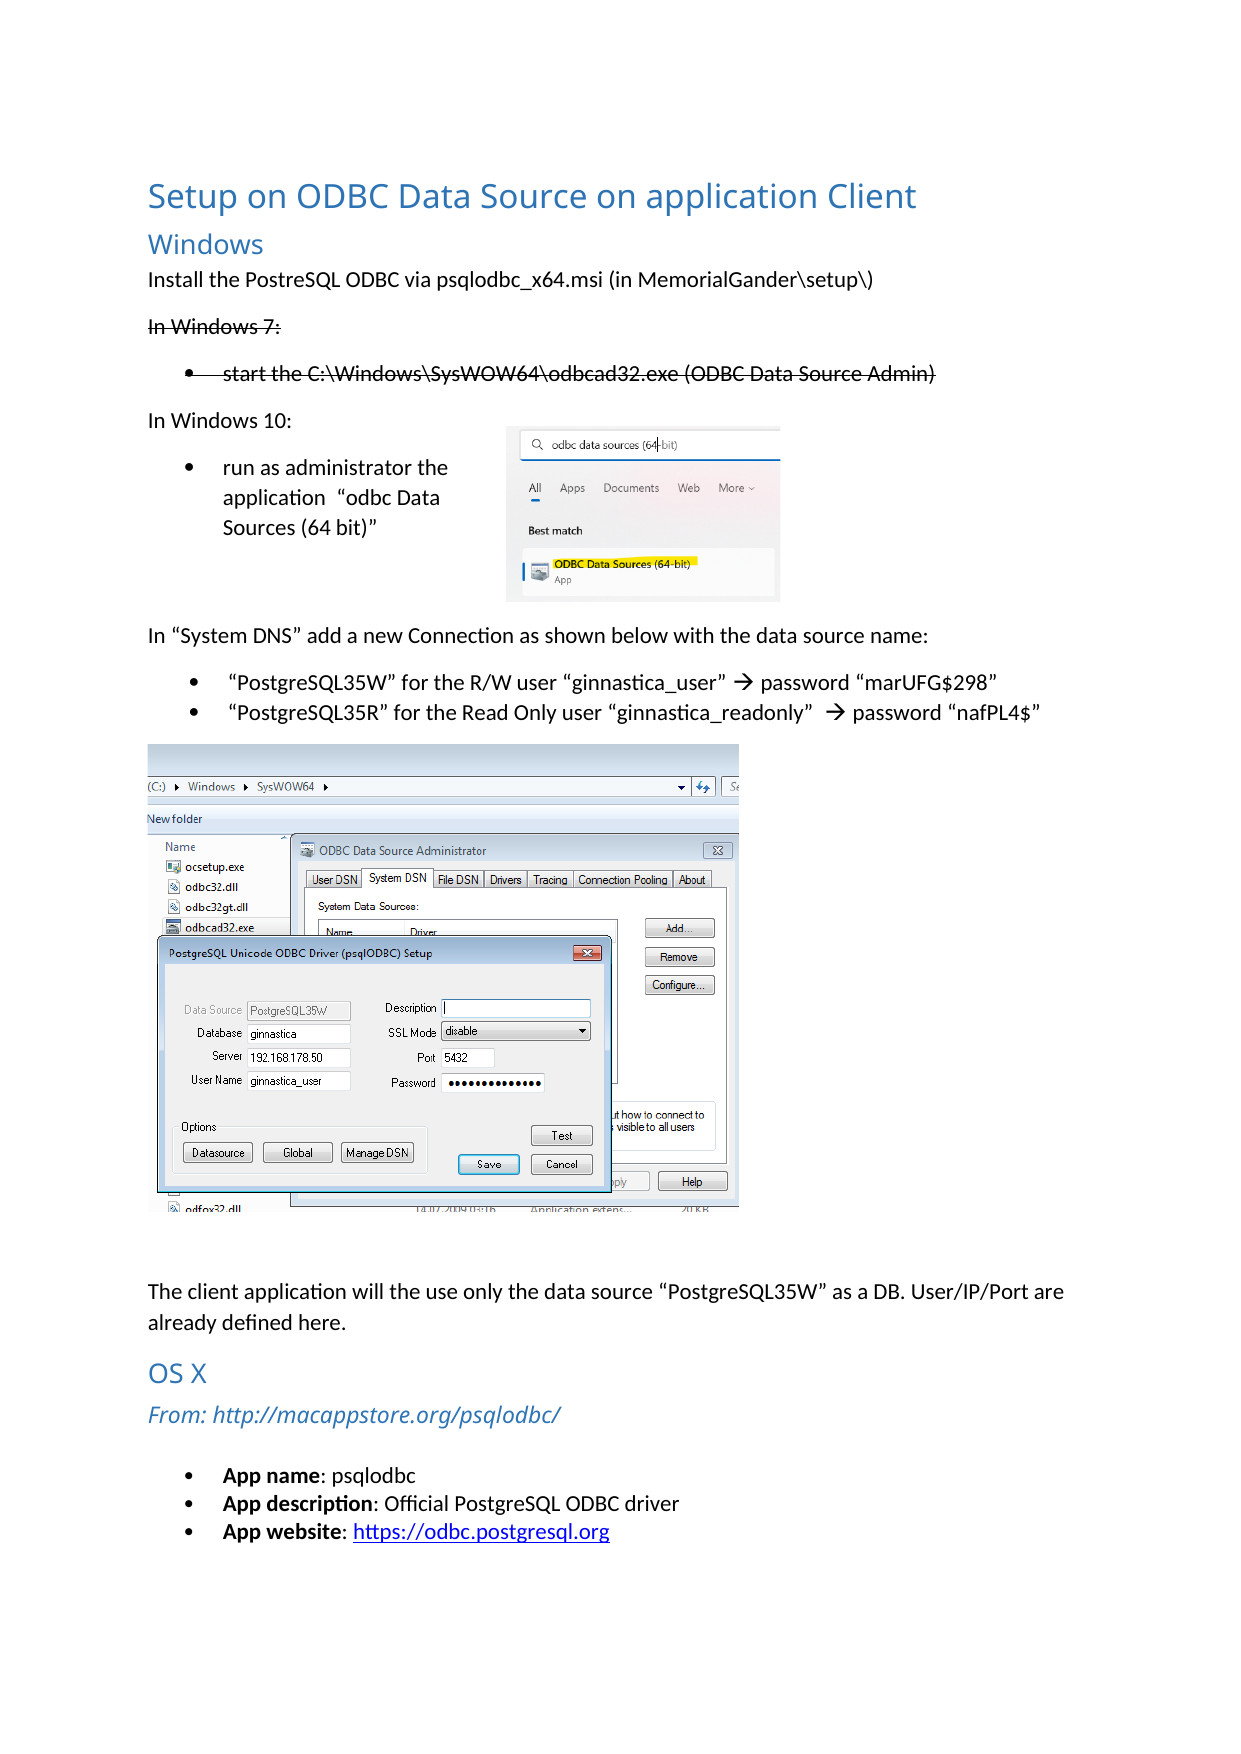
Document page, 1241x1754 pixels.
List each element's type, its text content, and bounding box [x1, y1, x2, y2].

picture [147, 744, 739, 1212]
subtitle OS X [148, 1354, 1093, 1391]
picture [505, 426, 781, 602]
text Install the PostreSQL ODBC via psqlodbc_x64.msi (in MemorialGander\setup\) [148, 266, 1093, 293]
list App website: https://odbc.postgresql.org [185, 1517, 1093, 1546]
subtitle From: http://macappstore.org/psqlodbc/ [148, 1398, 1093, 1430]
list run as administrator the application “odbc Data Sources (64 bit)” [185, 453, 505, 541]
text In Windows 10: [148, 406, 1093, 434]
text In “System DNS” add a new Connection as shown below with the data source name: [148, 621, 1093, 649]
subtitle Windows [148, 226, 1093, 263]
text In Windows 7: [148, 312, 1093, 340]
list “PostgreSQL35R” for the Read Only user “ginnastica_readonly”  password “nafPL4$” [190, 698, 1093, 726]
list start the C:\Windows\SysWOW64\odbcad32.exe (ODBC Data Source Admin) [185, 359, 1093, 387]
subtitle Setup on ODBC Data Source on application Client [148, 173, 1093, 218]
list App description: Official PostgreSQL ODBC driver [185, 1489, 1093, 1517]
list [781, 453, 1093, 541]
list App name: psqlodbc [185, 1461, 1093, 1489]
list “PostgreSQL35W” for the R/W user “ginnastica_user”  password “marUFG$298” [190, 668, 1093, 696]
text The client application will the use only the data source “PostgreSQL35W” as a DB. User/IP/Port are already defined here. [148, 1277, 1093, 1336]
